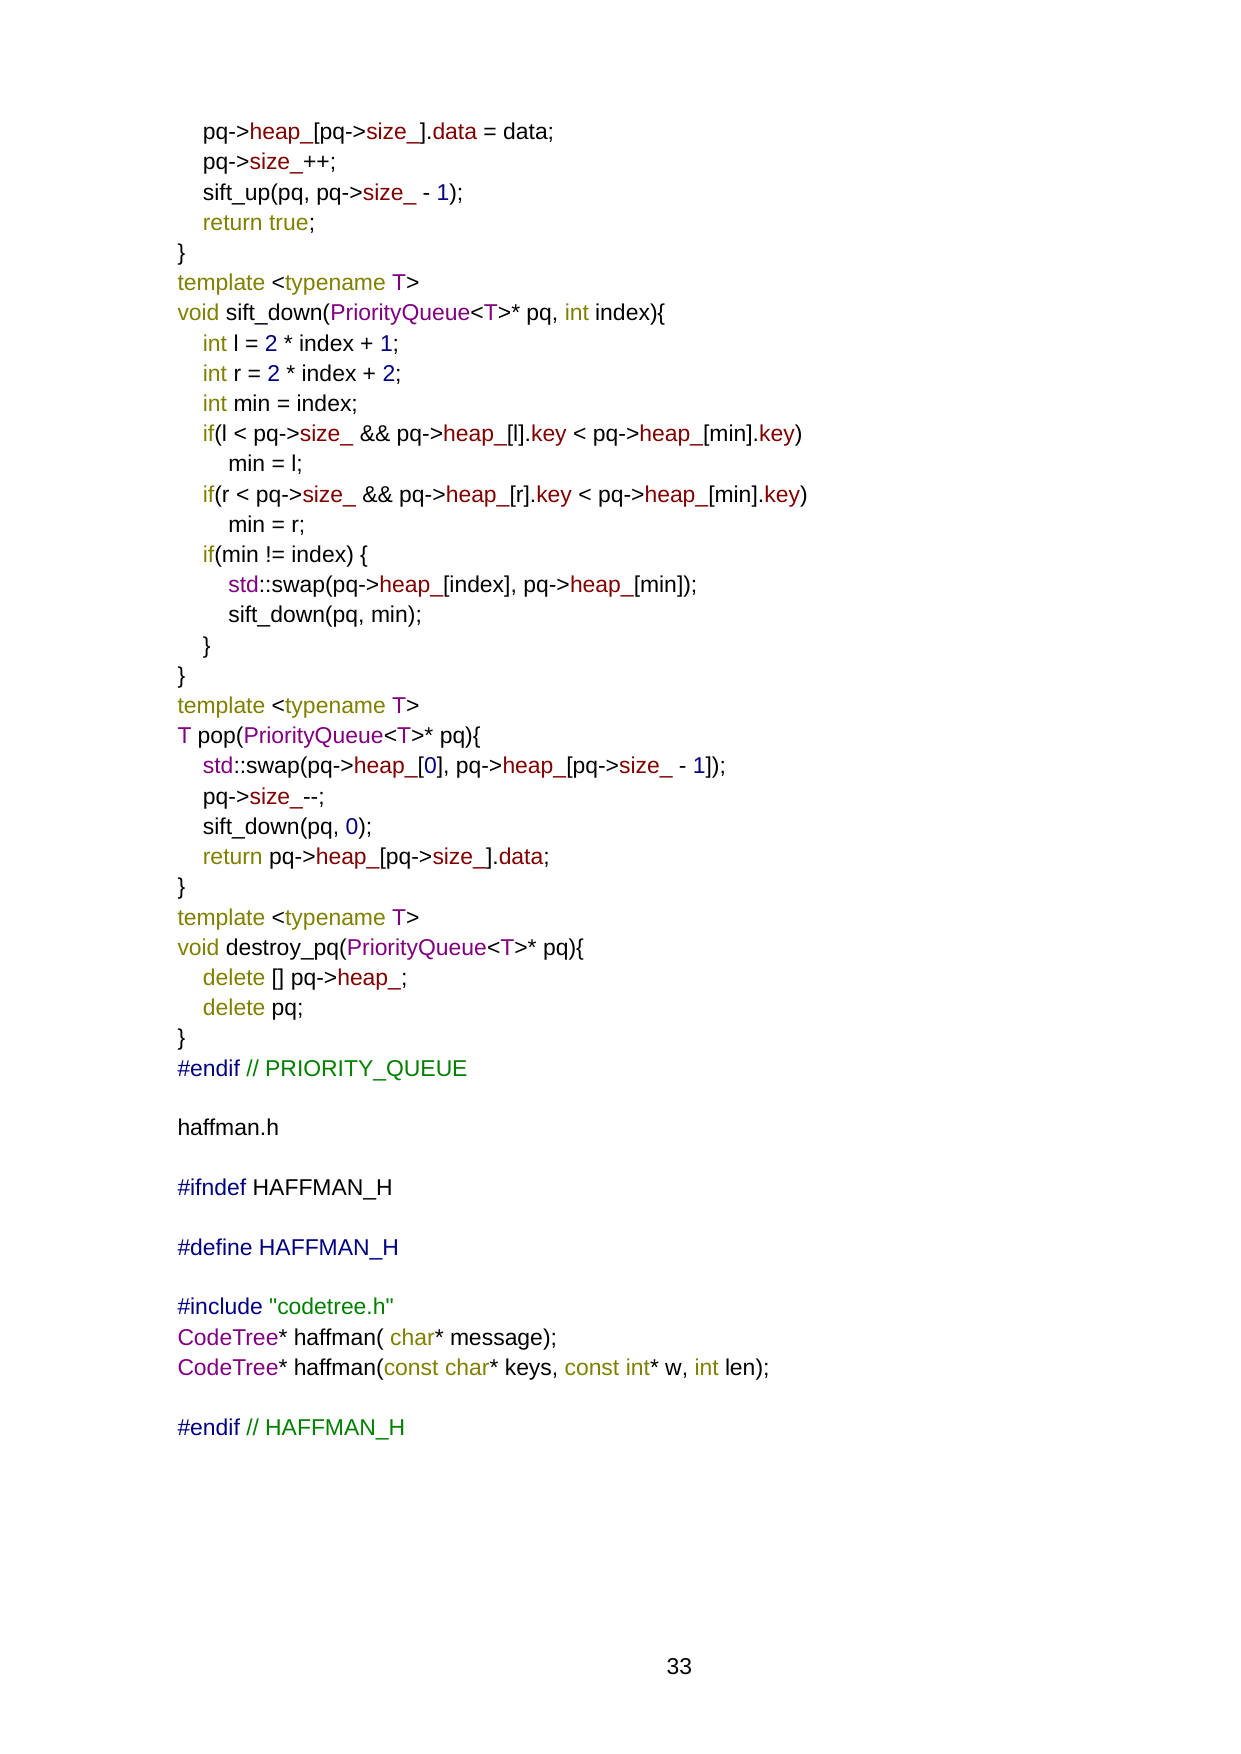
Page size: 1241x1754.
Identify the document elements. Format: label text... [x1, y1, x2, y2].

text } [177, 662, 1181, 688]
text template <typename T> [177, 692, 1181, 718]
text sift_up(pq, pq->size_ - 1); [177, 178, 1181, 205]
text std::swap(pq->heap_[0], pq->heap_[pq->size_ - 1]); [177, 752, 1181, 779]
text void sift_down(PriorityQueue<T>* pq, int index){ [177, 299, 1181, 326]
text } [177, 873, 1181, 900]
text haffman.h [177, 1114, 1181, 1141]
text pq->size_++; [177, 148, 1181, 175]
text #endif // PRIORITY_QUEUE [177, 1054, 1181, 1081]
text } [177, 632, 1181, 658]
text if(min != index) { [177, 541, 1181, 567]
text return true; [177, 209, 1181, 235]
text void destroy_pq(PriorityQueue<T>* pq){ [177, 934, 1181, 960]
text } [177, 1024, 1181, 1051]
text int r = 2 * index + 2; [177, 360, 1181, 386]
text return pq->heap_[pq->size_].data; [177, 843, 1181, 869]
text if(l < pq->size_ && pq->heap_[l].key < pq->heap_[min].key) [177, 420, 1181, 447]
text min = r; [177, 511, 1181, 537]
text int min = index; [177, 390, 1181, 416]
text sift_down(pq, min); [177, 601, 1181, 628]
text pq->size_--; [177, 783, 1181, 809]
text #include "codetree.h" [177, 1293, 1181, 1320]
text sift_down(pq, 0); [177, 813, 1181, 839]
text CodeTree* haffman(const char* keys, const int* w, int len); [177, 1354, 1181, 1380]
text int l = 2 * index + 1; [177, 329, 1181, 356]
text if(r < pq->size_ && pq->heap_[r].key < pq->heap_[min].key) [177, 481, 1181, 507]
text min = l; [177, 450, 1181, 477]
text delete [] pq->heap_; [177, 964, 1181, 990]
text } [177, 239, 1181, 265]
text CodeTree* haffman( char* message); [177, 1323, 1181, 1350]
text std::swap(pq->heap_[index], pq->heap_[min]); [177, 571, 1181, 598]
text #define HAFFMAN_H [177, 1234, 1181, 1260]
text #endif // HAFFMAN_H [177, 1413, 1181, 1440]
text pq->heap_[pq->size_].data = data; [177, 118, 1181, 144]
text #ifndef HAFFMAN_H [177, 1174, 1181, 1200]
text template <typename T> [177, 269, 1181, 296]
text template <typename T> [177, 903, 1181, 930]
text delete pq; [177, 994, 1181, 1021]
text T pop(PriorityQueue<T>* pq){ [177, 722, 1181, 749]
